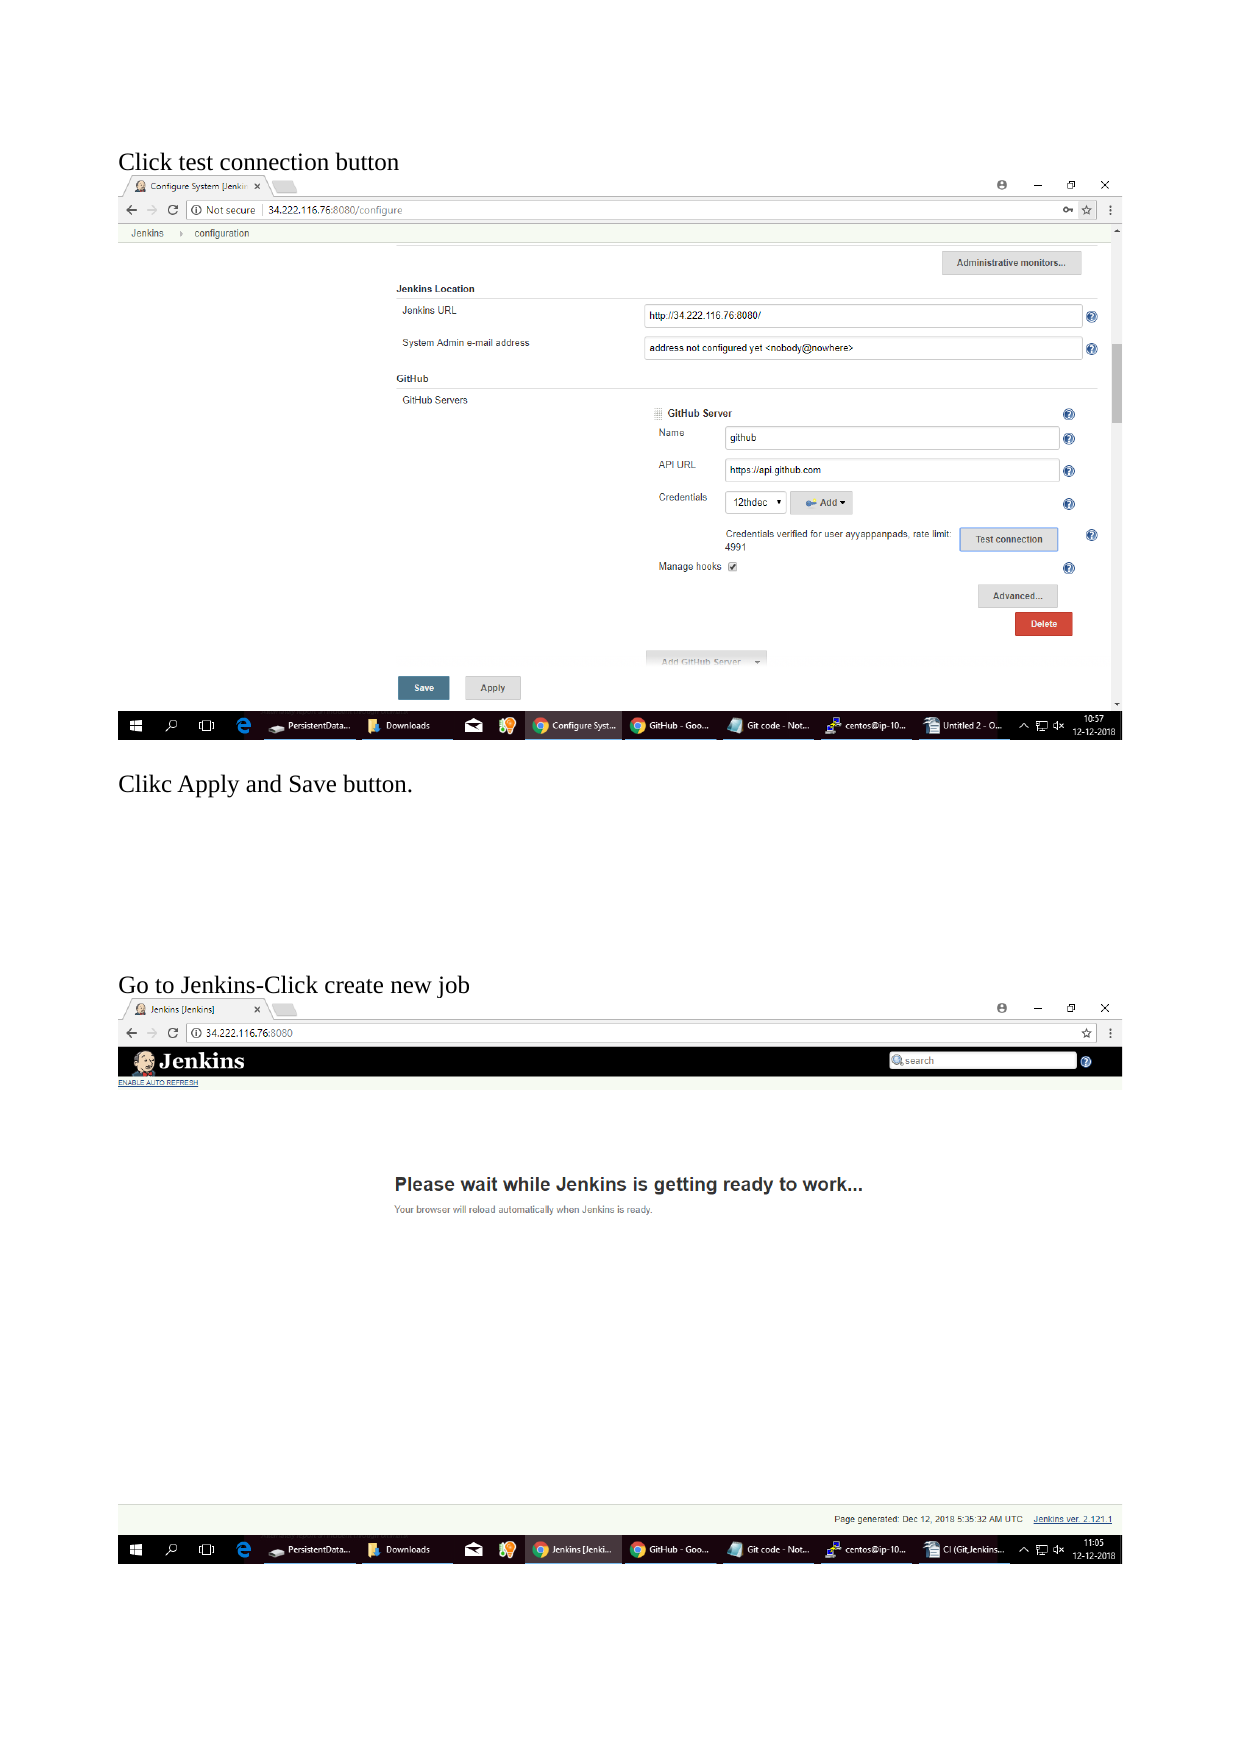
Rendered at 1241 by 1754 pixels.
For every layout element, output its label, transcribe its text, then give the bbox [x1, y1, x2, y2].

picture [118, 998, 1123, 1564]
picture [118, 175, 1123, 740]
text Click test connection button [118, 147, 1122, 175]
text Clikc Apply and Save button. [118, 769, 1122, 797]
text Go to Jenkins-Click create new job [118, 970, 1122, 998]
